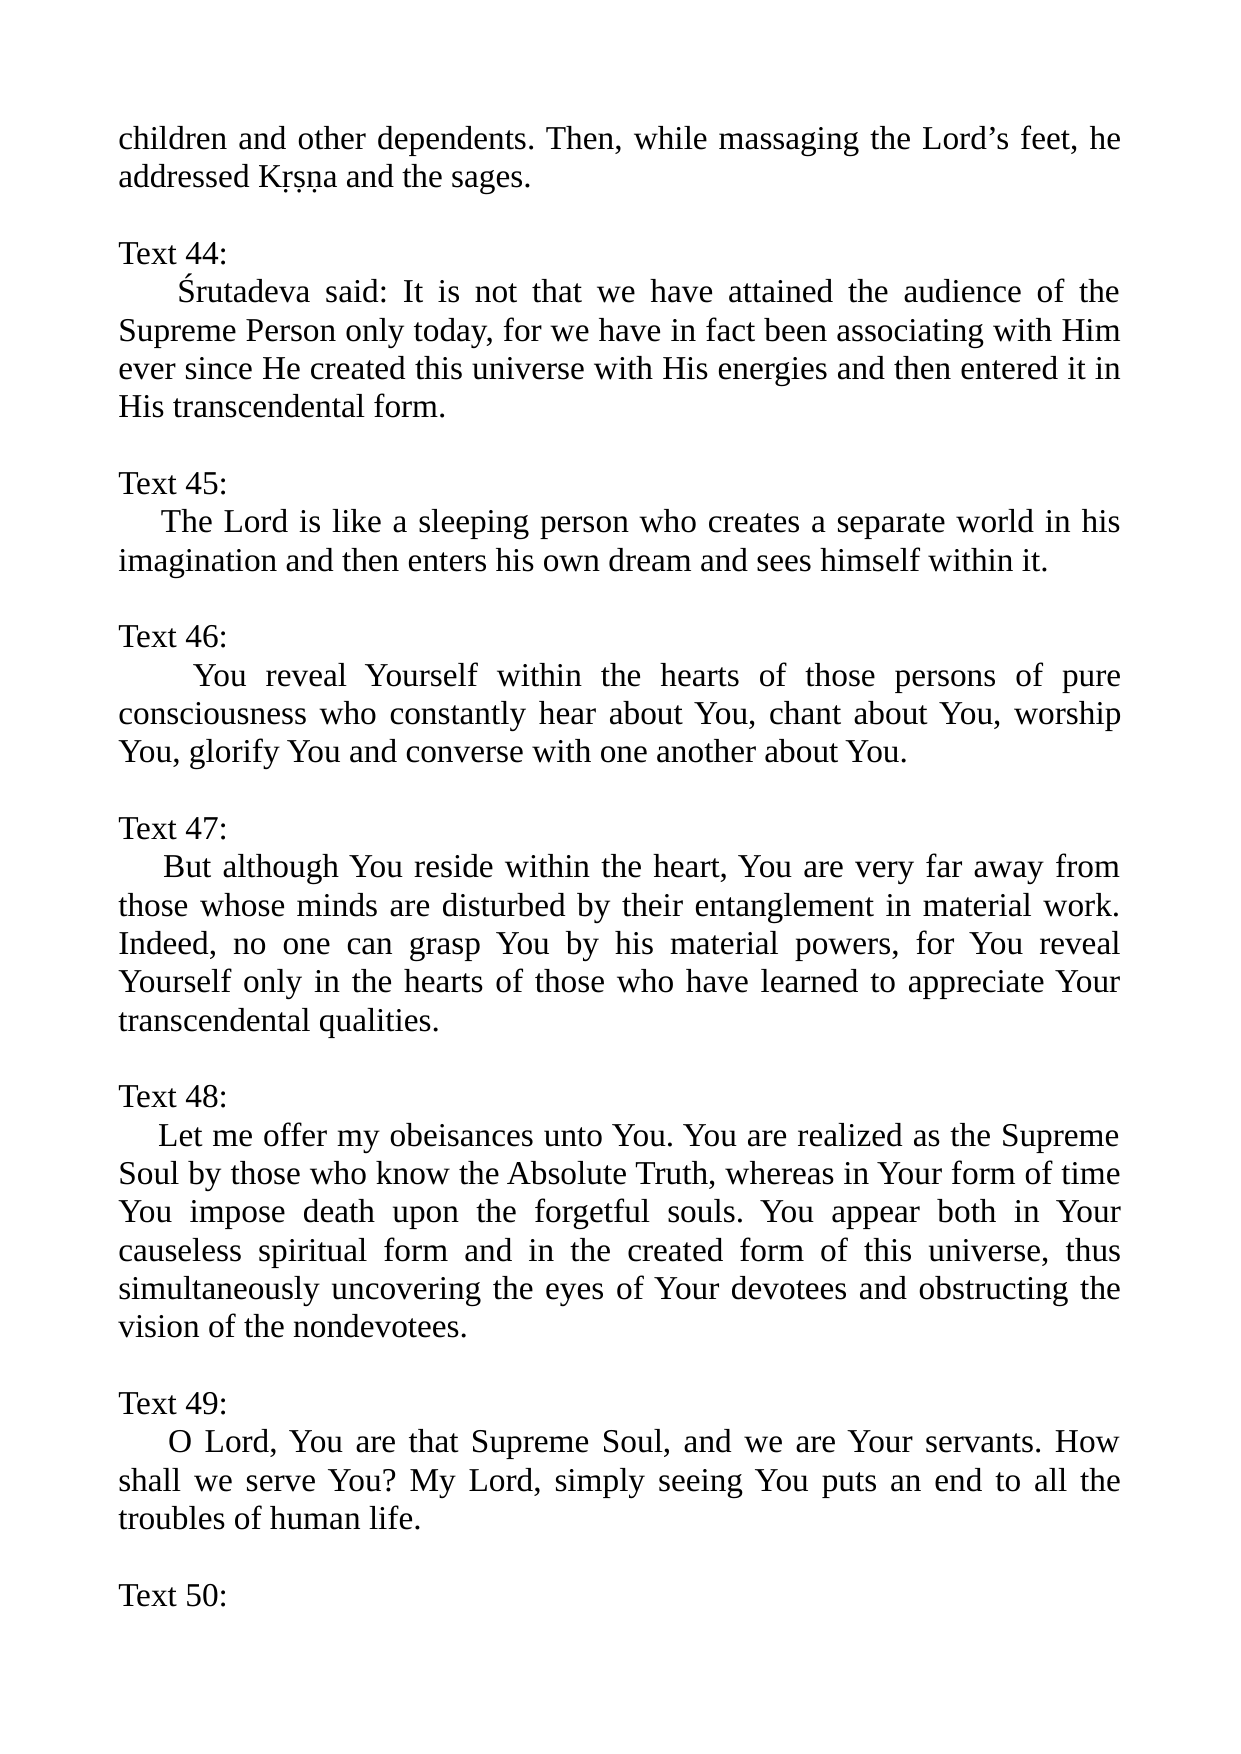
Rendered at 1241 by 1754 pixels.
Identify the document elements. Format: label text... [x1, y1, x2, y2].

text Text 45: [118, 463, 1122, 501]
text Text 50: [118, 1575, 1122, 1613]
text Text 44: [118, 233, 1122, 271]
text Śrutadeva said: It is not that we have attained the audience of the Supreme Person only today, for we have in fact been associating with Him ever since He created this universe with His energies and then entered it in His transcendental form. [118, 271, 1122, 425]
text Let me offer my obeisances unto You. You are realized as the Supreme Soul by those who know the Absolute Truth, whereas in Your form of time You impose death upon the forgetful souls. You appear both in Your causeless spiritual form and in the created form of this universe, thus simultaneously uncovering the eyes of Your devotees and obstructing the vision of the nondevotees. [118, 1115, 1122, 1345]
text Text 48: [118, 1076, 1122, 1115]
text The Lord is like a sleeping person who creates a separate world in his imagination and then enters his own dream and sees himself within it. [118, 501, 1122, 578]
text Text 49: [118, 1383, 1122, 1421]
text Text 46: [118, 616, 1122, 655]
text You reveal Yourself within the hearts of those persons of pure consciousness who constantly hear about You, chant about You, worship You, glorify You and converse with one another about You. [118, 655, 1122, 770]
text children and other dependents. Then, while massaging the Lord’s feet, he addressed Kṛṣṇa and the sages. [118, 118, 1122, 195]
text But although You reside within the heart, You are very far away from those whose minds are disturbed by their entanglement in material work. Indeed, no one can grasp You by his material powers, for You reveal Yourself only in the hearts of those who have learned to appreciate Your transcendental qualities. [118, 846, 1122, 1038]
text Text 47: [118, 808, 1122, 846]
text O Lord, You are that Supreme Soul, and we are Your servants. How shall we serve You? My Lord, simply seeing You puts an end to all the troubles of human life. [118, 1421, 1122, 1536]
